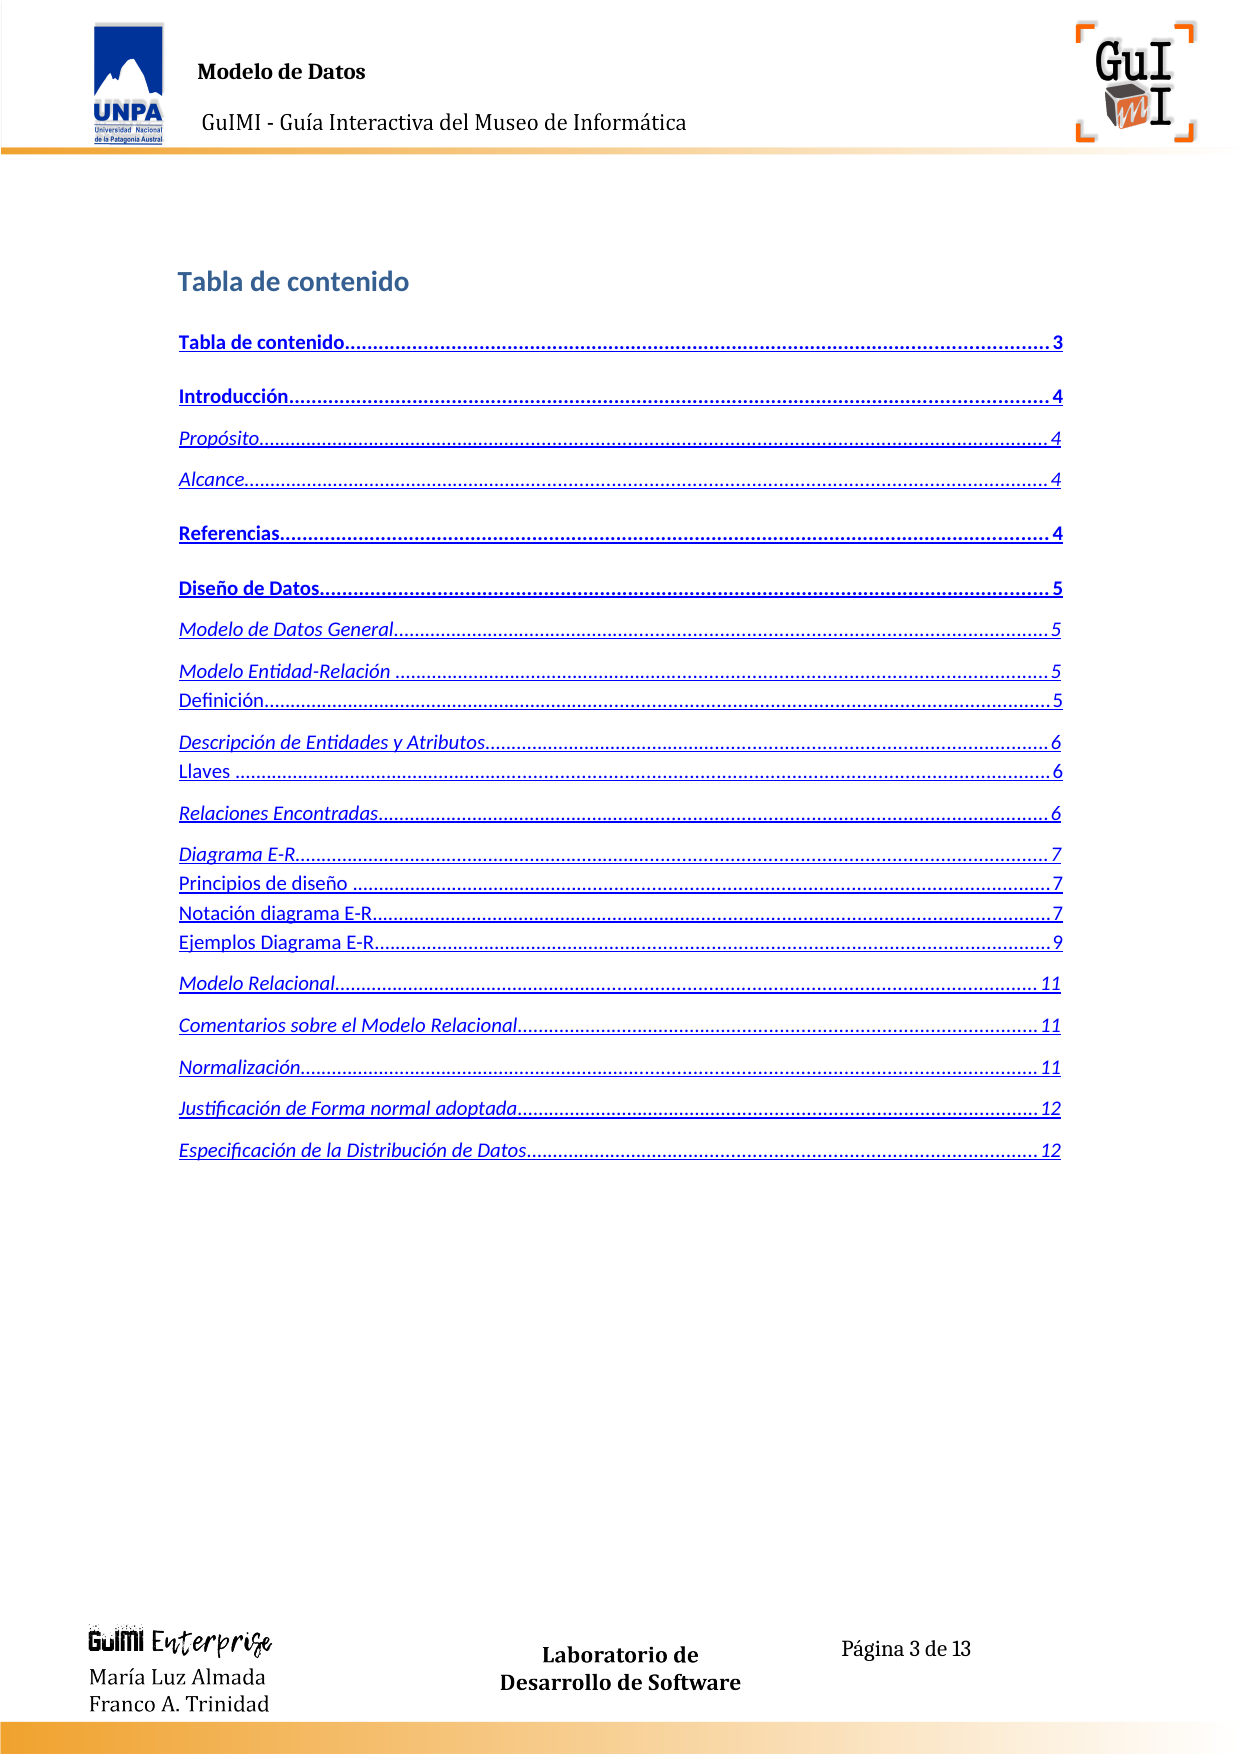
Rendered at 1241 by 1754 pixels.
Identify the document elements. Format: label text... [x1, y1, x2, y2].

text Relaciones Encontradas 6 [179, 800, 1063, 825]
text Diseño de Datos 5 [179, 575, 1063, 596]
text Principios de diseño 7 [179, 871, 1063, 892]
text Modelo Entidad-Relación 5 [179, 658, 1063, 683]
text Comentarios sobre el Modelo Relacional 11 [179, 1012, 1063, 1038]
text Definición 5 [179, 687, 1063, 709]
text Modelo Relacional 11 [179, 971, 1063, 996]
text Llaves 6 [179, 758, 1063, 780]
text Alcance 4 [179, 466, 1063, 492]
picture [0, 0, 1241, 155]
text Especificación de la Distribución de Datos 12 [179, 1137, 1063, 1163]
text Diagrama E-R 7 [179, 841, 1063, 867]
text Normalización 11 [179, 1054, 1063, 1079]
text Justificación de Forma normal adoptada 12 [179, 1096, 1063, 1121]
text Introducción 4 [179, 383, 1063, 405]
text Tabla de contenido 3 [179, 329, 1063, 351]
text Referencias 4 [179, 521, 1063, 542]
subtitle Tabla de contenido [177, 263, 1063, 298]
text Propósito 4 [179, 425, 1063, 450]
text Descripción de Entidades y Atributos 6 [179, 729, 1063, 754]
text Notación diagrama E-R 7 [179, 900, 1063, 921]
text Modelo de Datos General 5 [179, 616, 1063, 642]
picture [0, 1613, 1241, 1754]
text Ejemplos Diagrama E-R 9 [179, 929, 1063, 951]
